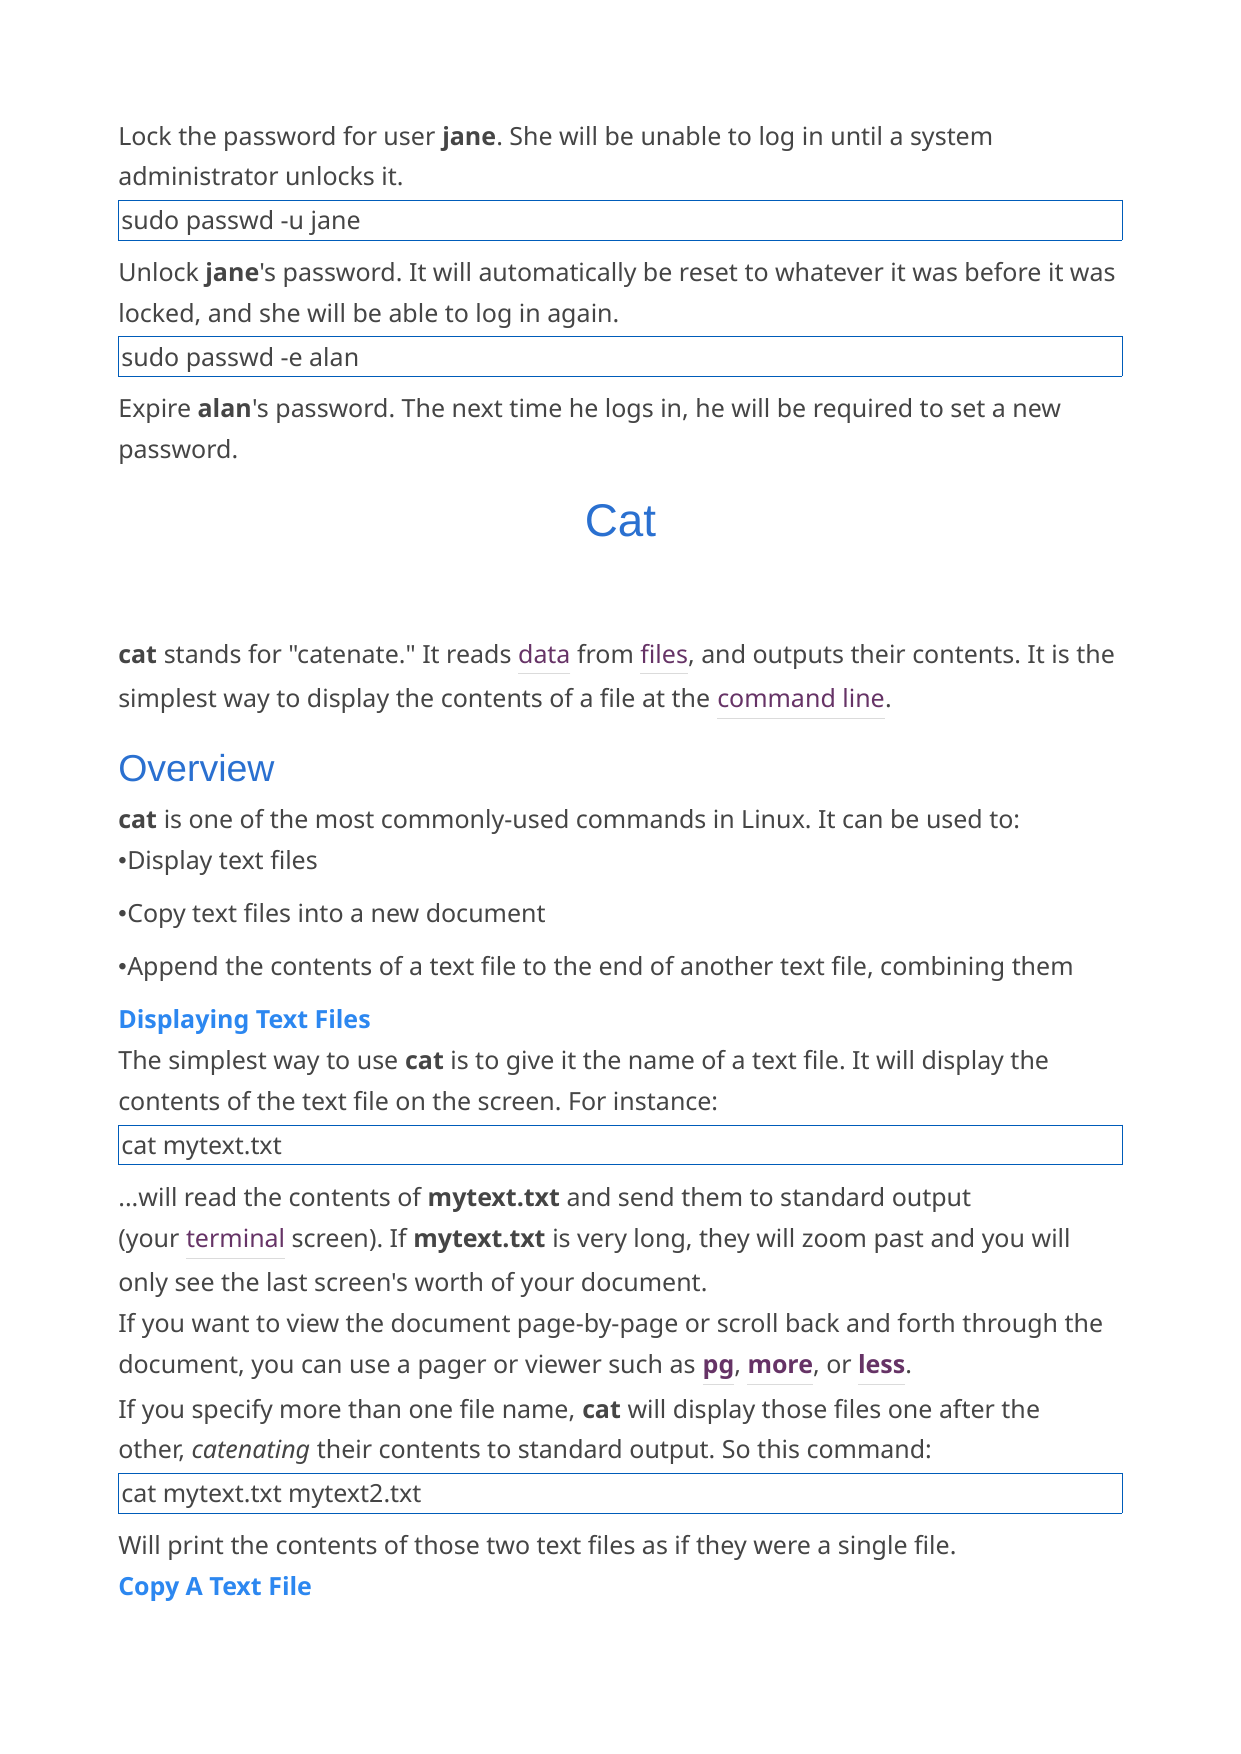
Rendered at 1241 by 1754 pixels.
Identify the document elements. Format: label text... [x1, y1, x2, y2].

list Append the contents of a text file to the end of another text file, combining them [118, 949, 1122, 983]
text If you want to view the document page-by-page or scroll back and forth through the document, you can use a pager or viewer such as pg, more, or less. [118, 1305, 1122, 1384]
subtitle Cat [118, 493, 1122, 546]
text If you specify more than one file name, cat will display those files one after the other, catenating their contents to standard output. So this command: [118, 1391, 1122, 1466]
text sudo passwd -e alan [119, 337, 1122, 376]
text cat stands for "catenate." It reads data from files, and outputs their contents. It is the simplest way to display the contents of a file at the command line. [118, 636, 1122, 718]
text sudo passwd -u jane [119, 201, 1122, 240]
text Displaying Text Files [118, 1002, 1122, 1036]
text Unlock jane's password. It will automatically be reset to whatever it was before it was locked, and she will be able to log in again. [118, 254, 1122, 329]
text cat mytext.txt [119, 1126, 1122, 1164]
text Copy A Text File [118, 1568, 1122, 1602]
list Display text files [118, 843, 1122, 877]
text ...will read the contents of mytext.txt and send them to standard output (your terminal screen). If mytext.txt is very long, they will zoom past and you will only see the last screen's worth of your document. [118, 1179, 1122, 1298]
text Expire alan's password. The next time he logs in, he will be required to set a new password. [118, 391, 1122, 466]
subtitle Overview [118, 746, 1122, 789]
text The simplest way to use cat is to give it the name of a text file. It will display the contents of the text file on the screen. For instance: [118, 1043, 1122, 1118]
text Will print the contents of those two text files as if they were a single file. [118, 1528, 1122, 1562]
text Lock the password for user jane. She will be unable to log in until a system administrator unlocks it. [118, 118, 1122, 193]
text cat is one of the most commonly-used commands in Linux. It can be used to: [118, 802, 1122, 836]
text cat mytext.txt mytext2.txt [119, 1474, 1122, 1513]
list Copy text files into a new document [118, 896, 1122, 930]
